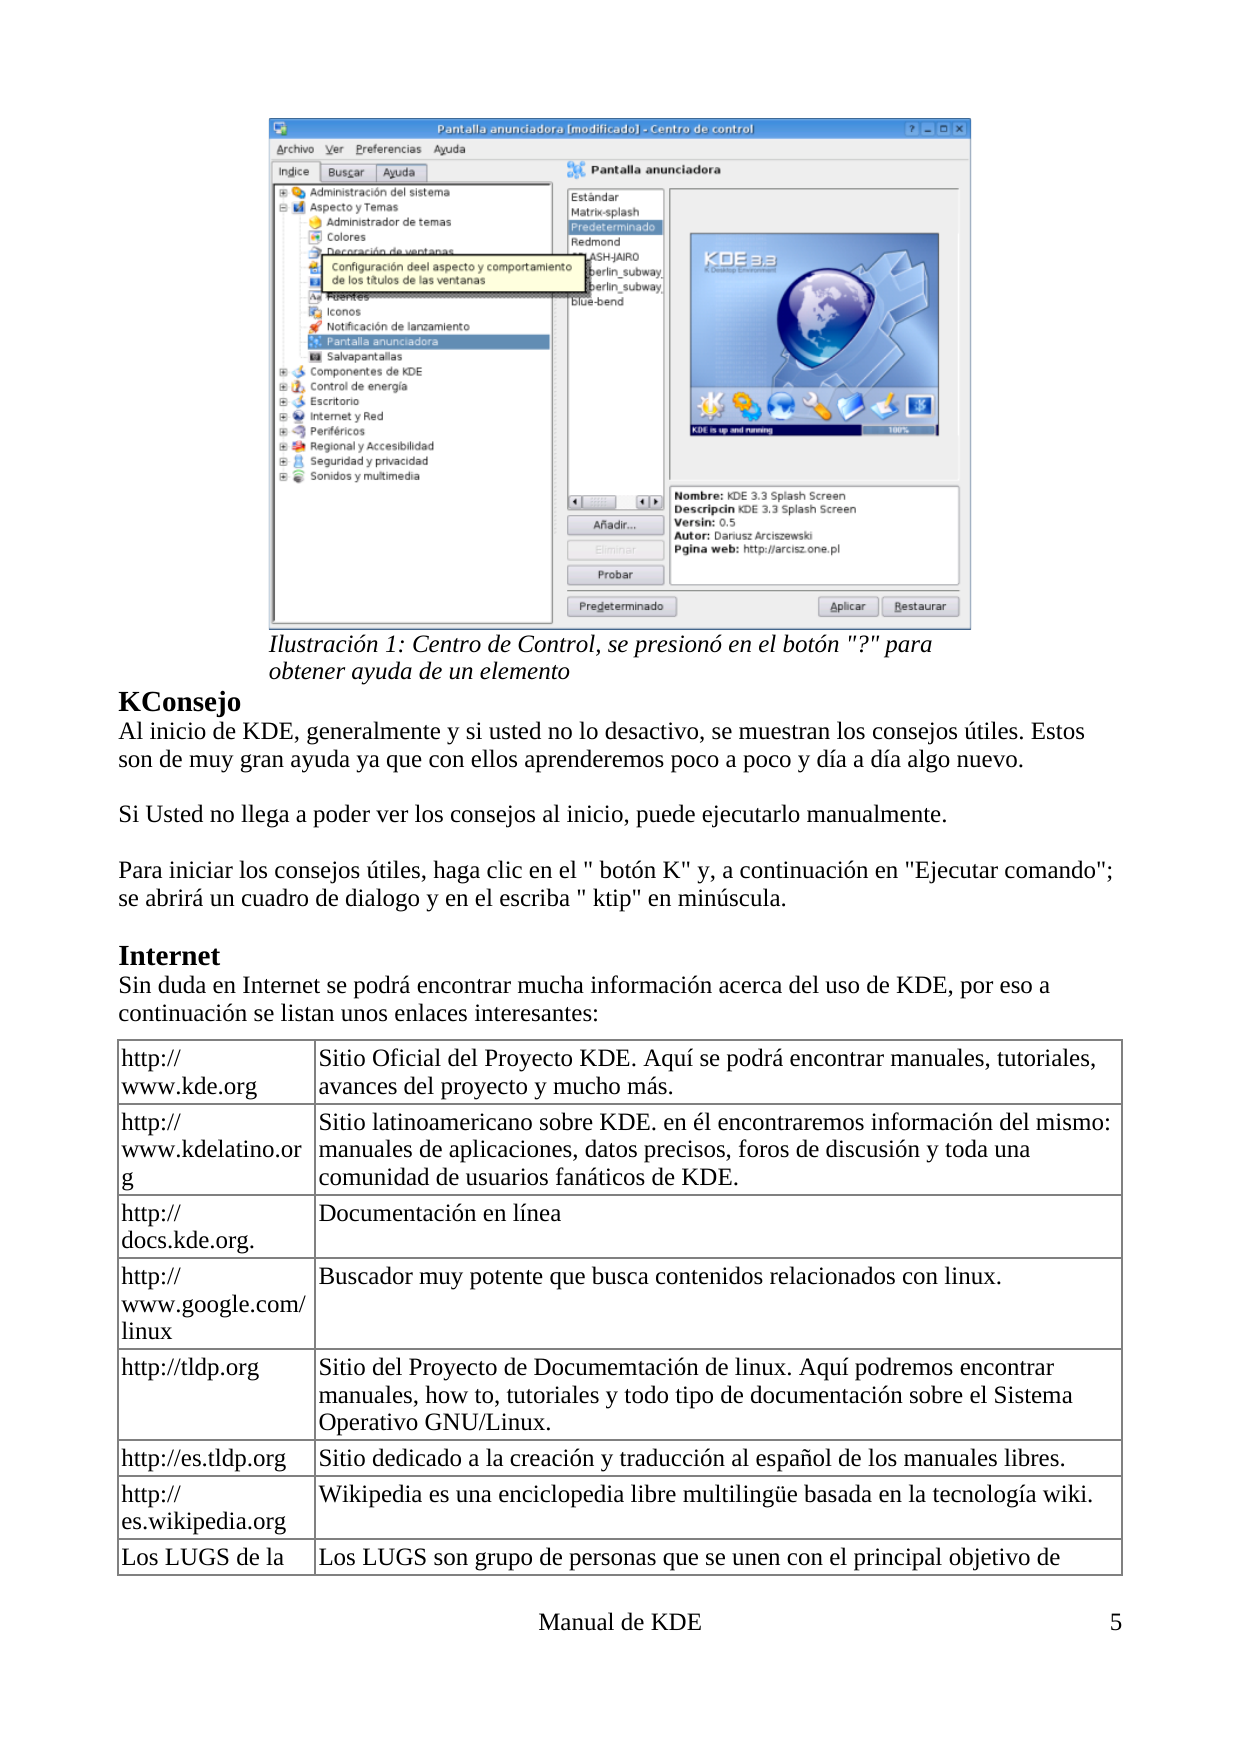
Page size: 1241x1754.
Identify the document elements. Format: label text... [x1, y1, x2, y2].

table_cell http://docs.kde.org. [119, 1196, 314, 1257]
table_cell Los LUGS son grupo de personas que se unen con el principal objetivo de [316, 1540, 1121, 1574]
table_header http://www.kde.org [119, 1041, 314, 1103]
table_cell http://es.tldp.org [119, 1441, 314, 1475]
table_cell Sitio del Proyecto de Documemtación de linux. Aquí podremos encontrar manuales, how to, tutoriales y todo tipo de documentación sobre el Sistema Operativo GNU/Linux. [316, 1350, 1121, 1439]
picture [268, 118, 972, 630]
table_cell Documentación en línea [316, 1196, 1121, 1257]
subtitle KConsejo [118, 685, 1122, 717]
table_cell http://www.google.com/linux [119, 1259, 314, 1348]
table_cell Sitio latinoamericano sobre KDE. en él encontraremos información del mismo: manuales de aplicaciones, datos precisos, foros de discusión y toda una comunidad de usuarios fanáticos de KDE. [316, 1105, 1121, 1194]
text Al inicio de KDE, generalmente y si usted no lo desactivo, se muestran los consejos útiles. Estos son de muy gran ayuda ya que con ellos aprenderemos poco a poco y día a día algo nuevo. Si Usted no llega a poder ver los consejos al inicio, puede ejecutarlo manualmente. Para iniciar los consejos útiles, haga clic en el " botón K" y, a continuación en "Ejecutar comando"; se abrirá un cuadro de dialogo y en el escriba " ktip" en minúscula. [118, 717, 1122, 911]
table_cell http://es.wikipedia.org [119, 1477, 314, 1538]
table_cell Wikipedia es una enciclopedia libre multilingüe basada en la tecnología wiki. [316, 1477, 1121, 1538]
table_cell Buscador muy potente que busca contenidos relacionados con linux. [316, 1259, 1121, 1348]
text Sin duda en Internet se podrá encontrar mucha información acerca del uso de KDE, por eso a continuación se listan unos enlaces interesantes: [118, 971, 1122, 1027]
table_cell Sitio dedicado a la creación y traducción al español de los manuales libres. [316, 1441, 1121, 1475]
subtitle Internet [118, 939, 1122, 971]
table_cell http://tldp.org [119, 1350, 314, 1439]
table_header Sitio Oficial del Proyecto KDE. Aquí se podrá encontrar manuales, tutoriales, avances del proyecto y mucho más. [316, 1041, 1121, 1103]
table_cell Los LUGS de la [119, 1540, 314, 1574]
table_cell http://www.kdelatino.org [119, 1105, 314, 1194]
text Ilustración 1: Centro de Control, se presionó en el botón "?" para obtener ayuda de un elemento [269, 630, 971, 685]
